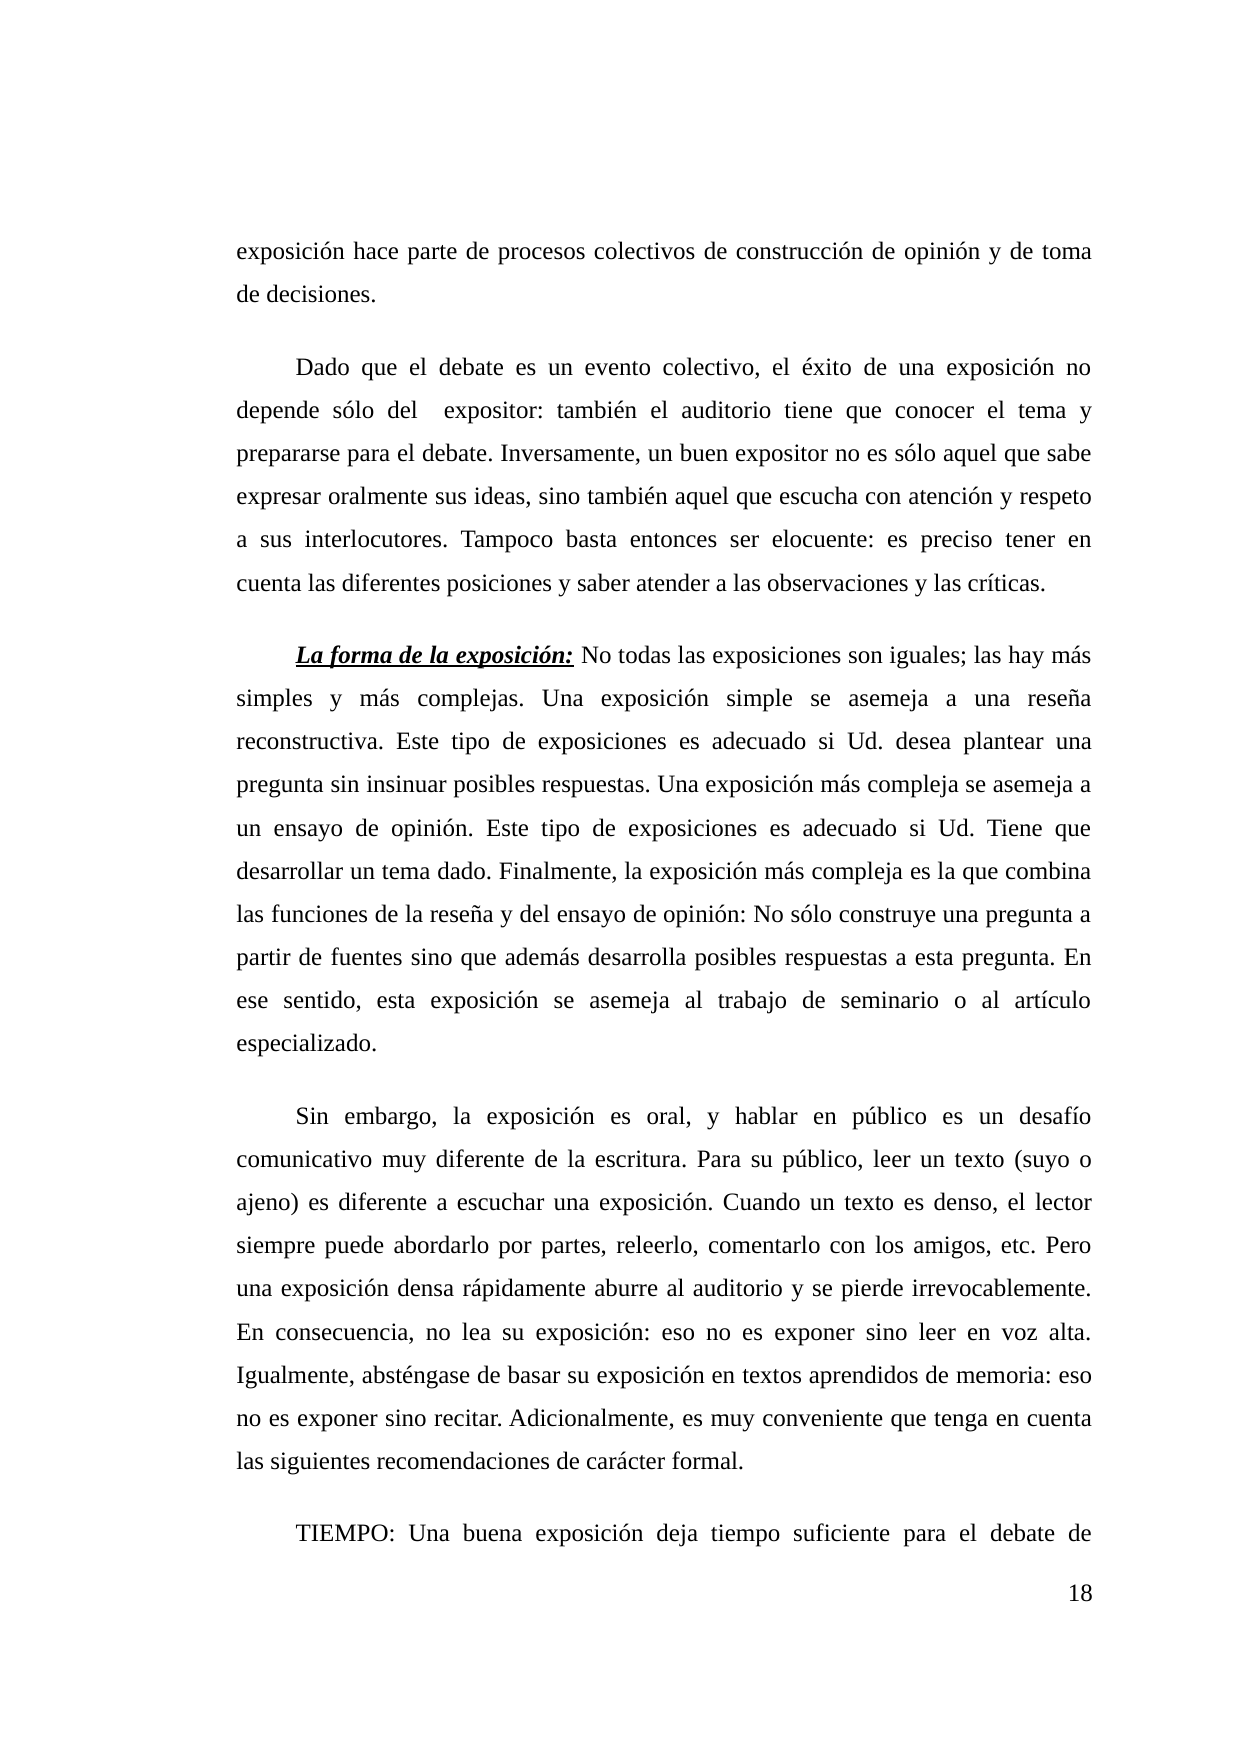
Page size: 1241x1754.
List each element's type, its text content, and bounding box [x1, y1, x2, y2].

text Sin embargo, la exposición es oral, y hablar en público es un desafío comunicativo muy diferente de la escritura. Para su público, leer un texto (suyo o ajeno) es diferente a escuchar una exposición. Cuando un texto es denso, el lector siempre puede abordarlo por partes, releerlo, comentarlo con los amigos, etc. Pero una exposición densa rápidamente aburre al auditorio y se pierde irrevocablemente. En consecuencia, no lea su exposición: eso no es exponer sino leer en voz alta. Igualmente, absténgase de basar su exposición en textos aprendidos de memoria: eso no es exponer sino recitar. Adicionalmente, es muy conveniente que tenga en cuenta las siguientes recomendaciones de carácter formal. [236, 1101, 1093, 1475]
text Dado que el debate es un evento colectivo, el éxito de una exposición no depende sólo del expositor: también el auditorio tiene que conocer el tema y prepararse para el debate. Inversamente, un buen expositor no es sólo aquel que sabe expresar oralmente sus ideas, sino también aquel que escucha con atención y respeto a sus interlocutores. Tampoco basta entonces ser elocuente: es preciso tener en cuenta las diferentes posiciones y saber atender a las observaciones y las críticas. [236, 352, 1093, 596]
text TIEMPO: Una buena exposición deja tiempo suficiente para el debate de [236, 1518, 1093, 1547]
text La forma de la exposición: No todas las exposiciones son iguales; las hay más simples y más complejas. Una exposición simple se asemeja a una reseña reconstructiva. Este tipo de exposiciones es adecuado si Ud. desea plantear una pregunta sin insinuar posibles respuestas. Una exposición más compleja se asemeja a un ensayo de opinión. Este tipo de exposiciones es adecuado si Ud. Tiene que desarrollar un tema dado. Finalmente, la exposición más compleja es la que combina las funciones de la reseña y del ensayo de opinión: No sólo construye una pregunta a partir de fuentes sino que además desarrolla posibles respuestas a esta pregunta. En ese sentido, esta exposición se asemeja al trabajo de seminario o al artículo especializado. [236, 640, 1093, 1057]
text exposición hace parte de procesos colectivos de construcción de opinión y de toma de decisiones. [236, 236, 1093, 308]
